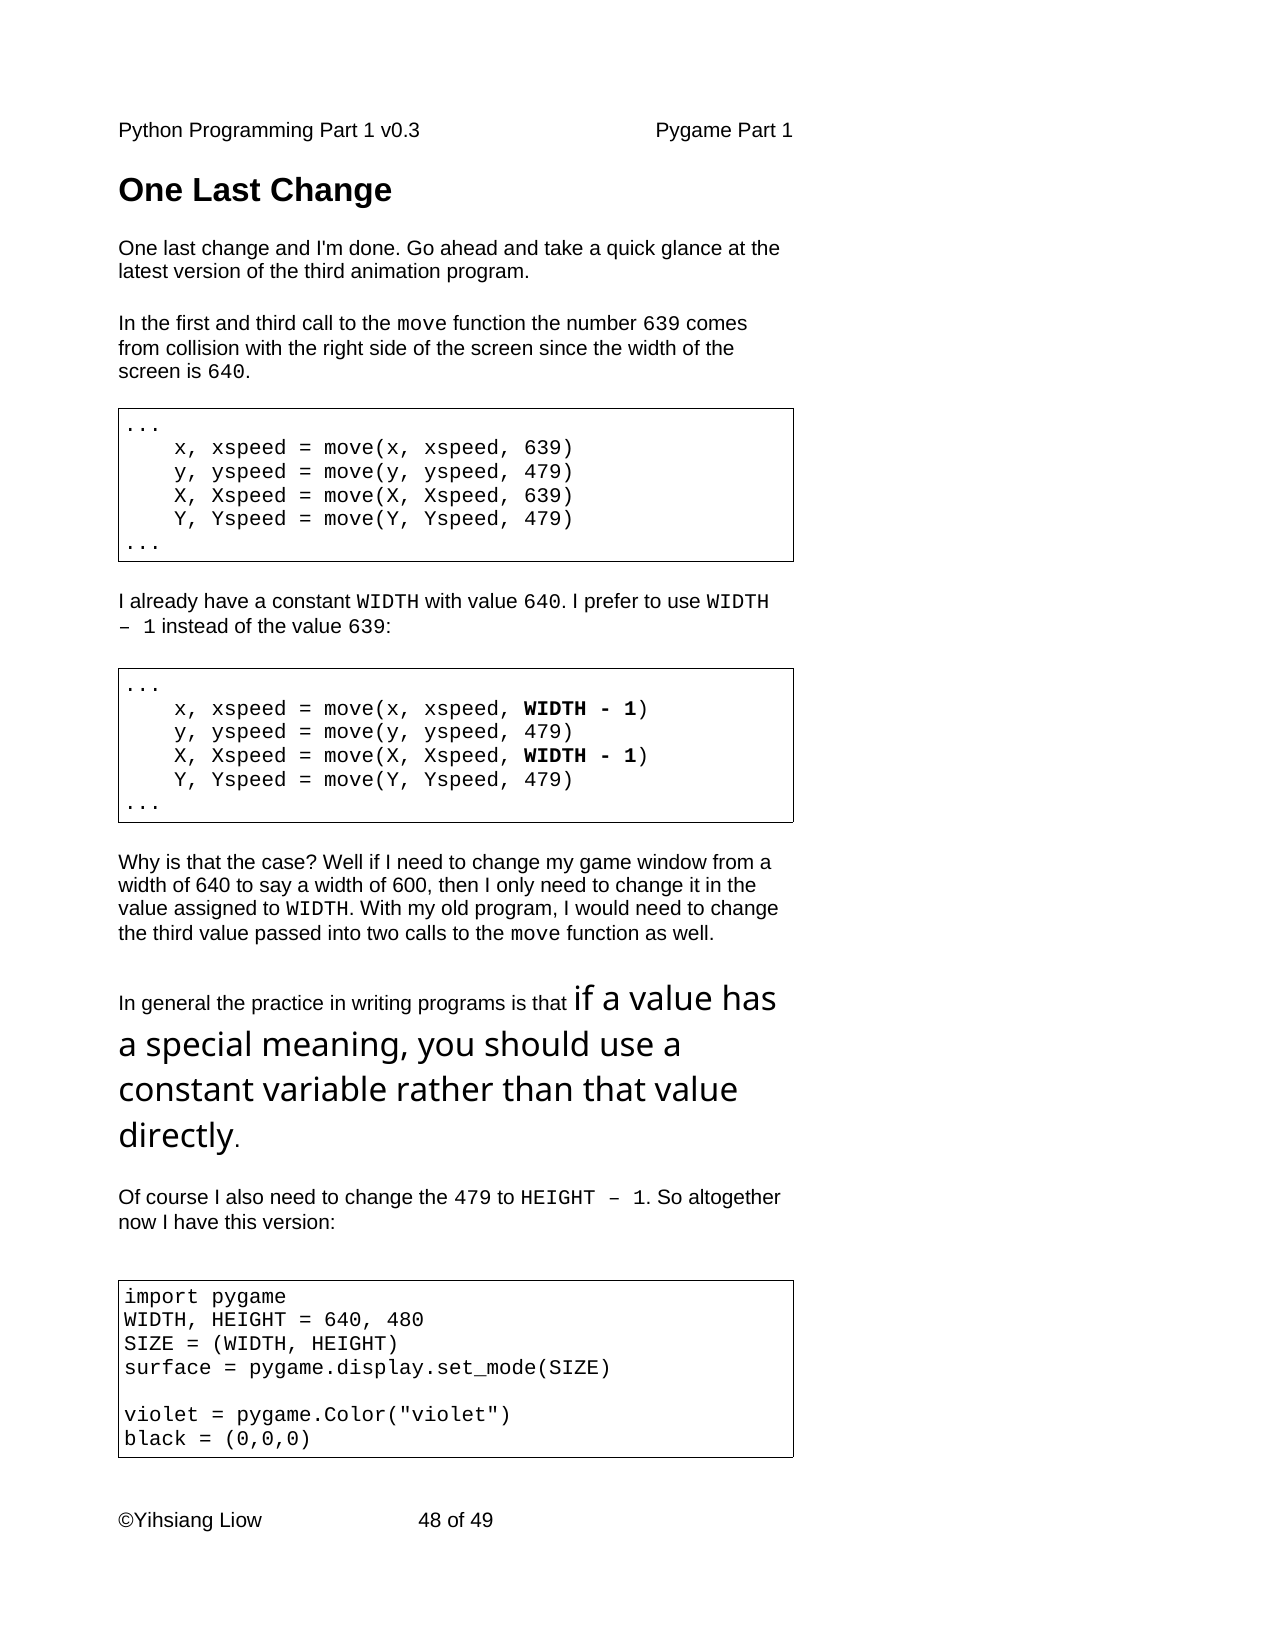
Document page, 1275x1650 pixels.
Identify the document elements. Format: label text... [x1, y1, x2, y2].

text Why is that the case? Well if I need to change my game window from a width of 640 to say a width of 600, then I only need to change it in the value assigned to WIDTH. With my old program, I would need to change the third value passed into two calls to the move function as well. [118, 850, 793, 947]
text In general the practice in writing programs is that if a value has a special meaning, you should use a constant variable rather than that value directly. [118, 975, 793, 1157]
text Of course I also need to change the 479 to HEIGHT – 1. So altogether now I have this version: [118, 1185, 793, 1233]
table_header import pygame WIDTH, HEIGHT = 640, 480 SIZE = (WIDTH, HEIGHT) surface = pygame.display.set_mode(SIZE) violet = pygame.Color("violet") black = (0,0,0) [119, 1281, 793, 1457]
table_header ... x, xspeed = move(x, xspeed, WIDTH - 1) y, yspeed = move(y, yspeed, 479) X, Xspeed = move(X, Xspeed, WIDTH - 1) Y, Yspeed = move(Y, Yspeed, 479) ... [119, 669, 793, 822]
text I already have a constant WIDTH with value 640. I prefer to use WIDTH – 1 instead of the value 639: [118, 590, 793, 640]
text One last change and I'm done. Go ahead and take a quick glance at the latest version of the third animation program. [118, 236, 793, 283]
text In the first and third call to the move function the number 639 comes from collision with the right side of the screen since the width of the screen is 640. [118, 311, 793, 385]
table_header ... x, xspeed = move(x, xspeed, 639) y, yspeed = move(y, yspeed, 479) X, Xspeed = move(X, Xspeed, 639) Y, Yspeed = move(Y, Yspeed, 479) ... [119, 409, 793, 561]
text One Last Change [118, 171, 793, 208]
